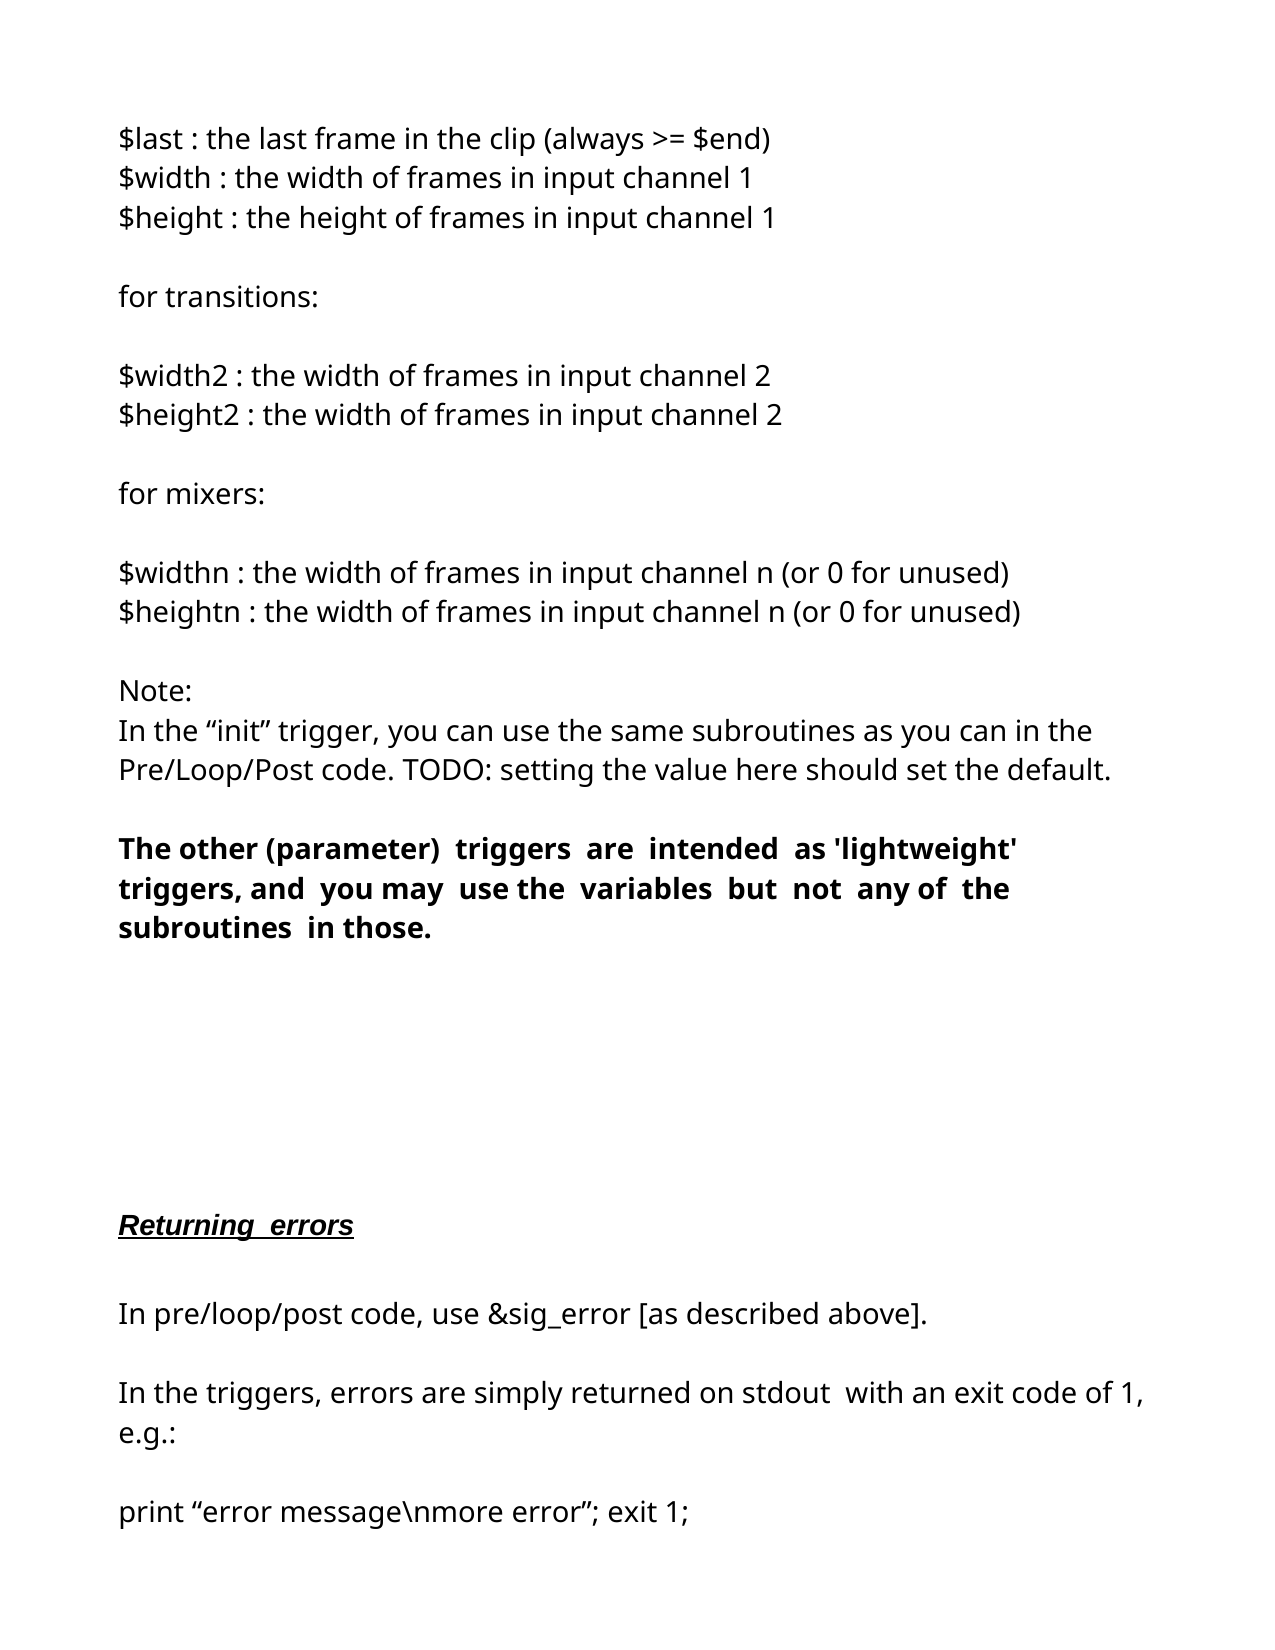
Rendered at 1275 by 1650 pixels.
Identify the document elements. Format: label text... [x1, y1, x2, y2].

subtitle Returning errors [118, 1209, 1157, 1242]
text $height : the height of frames in input channel 1 [118, 197, 1157, 237]
text $width : the width of frames in input channel 1 [118, 158, 1157, 197]
text $heightn : the width of frames in input channel n (or 0 for unused) [118, 592, 1157, 631]
text print “error message\nmore error”; exit 1; [118, 1491, 1157, 1530]
text $width2 : the width of frames in input channel 2 [118, 355, 1157, 394]
text In the triggers, errors are simply returned on stdout with an exit code of 1, e.g.: [118, 1372, 1157, 1451]
text Note: [118, 671, 1157, 710]
text for transitions: [118, 276, 1157, 316]
text $height2 : the width of frames in input channel 2 [118, 394, 1157, 434]
text $widthn : the width of frames in input channel n (or 0 for unused) [118, 552, 1157, 592]
text In pre/loop/post code, use &sig_error [as described above]. [118, 1293, 1157, 1333]
text The other (parameter) triggers are intended as 'lightweight' triggers, and you may use the variables but not any of the subroutines in those. [118, 829, 1157, 947]
text In the “init” trigger, you can use the same subroutines as you can in the Pre/Loop/Post code. TODO: setting the value here should set the default. [118, 710, 1157, 789]
text for mixers: [118, 473, 1157, 513]
text $last : the last frame in the clip (always >= $end) [118, 118, 1157, 158]
